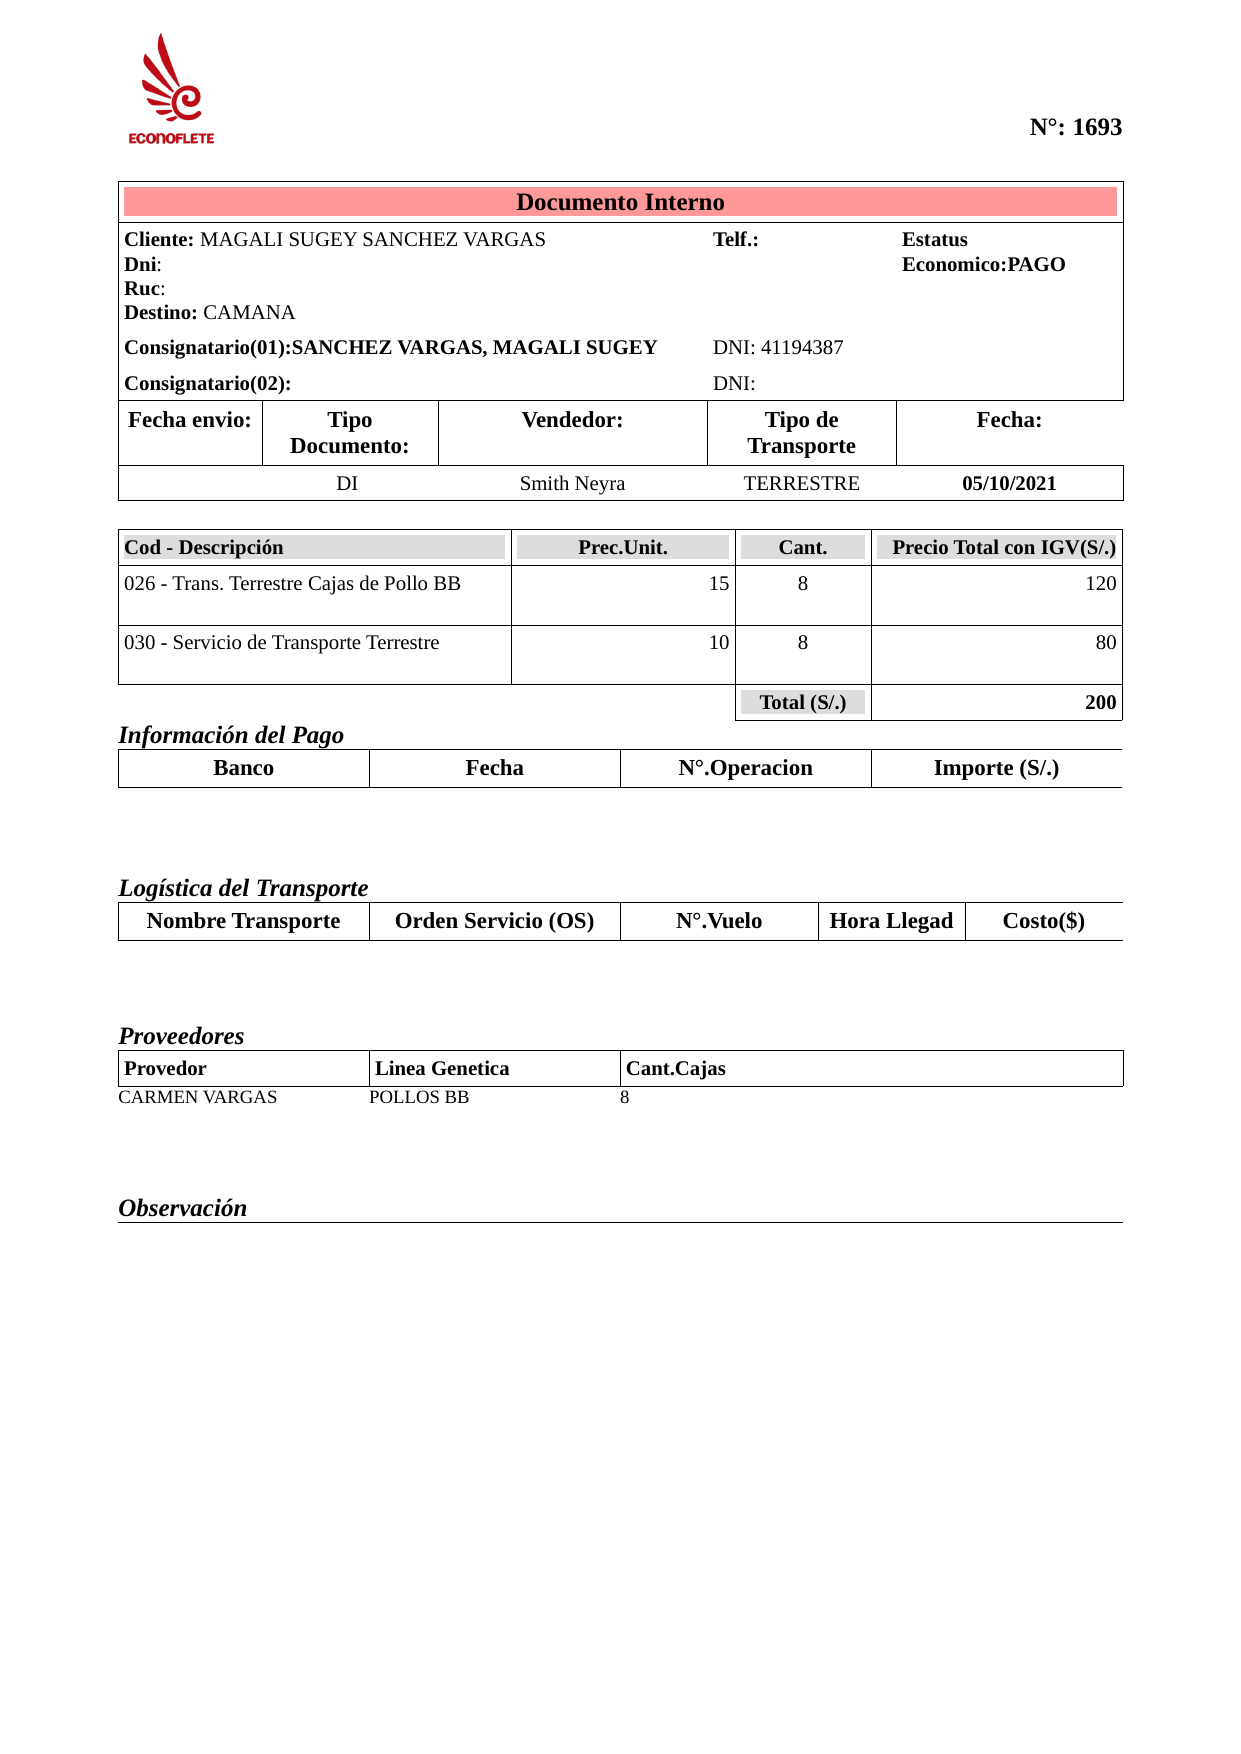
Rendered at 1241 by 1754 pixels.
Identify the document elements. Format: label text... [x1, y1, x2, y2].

text Observación [118, 1193, 1122, 1222]
table_cell [369, 788, 620, 815]
table_cell [118, 1150, 369, 1172]
table_cell [369, 964, 620, 992]
table_cell DNI: 41194387 [707, 329, 1123, 365]
table_cell 026 - Trans. Terrestre Cajas de Pollo BB [119, 566, 511, 624]
table_cell [118, 685, 511, 720]
table_cell [369, 993, 620, 1021]
table_cell [620, 1129, 1123, 1150]
table_header Cant. [736, 530, 871, 565]
table_cell [620, 815, 871, 844]
table_cell [871, 844, 1122, 873]
table_cell DI [262, 466, 438, 500]
table_cell 15 [512, 566, 735, 624]
table_cell Fecha: [897, 401, 1123, 465]
table_cell [871, 788, 1122, 815]
table_cell Smith Neyra [438, 466, 707, 500]
table_header N°.Vuelo [621, 903, 818, 939]
table_cell Vendedor: [439, 401, 707, 465]
table_cell [369, 941, 620, 964]
table_cell [369, 1129, 620, 1150]
table_header N°.Operacion [621, 750, 871, 787]
table_cell [118, 941, 369, 964]
table_cell [818, 941, 965, 964]
table_header Documento Interno [119, 182, 1123, 222]
table_cell TERRESTRE [707, 466, 896, 500]
table_cell [369, 1107, 620, 1129]
table_header Precio Total con IGV(S/.) [872, 530, 1122, 565]
table_cell [511, 685, 735, 720]
table_cell [119, 466, 262, 500]
table_header Nombre Transporte [119, 903, 369, 939]
table_cell 80 [872, 626, 1122, 684]
table_header Banco [119, 750, 369, 787]
table_cell [965, 993, 1123, 1021]
text Logística del Transporte [118, 873, 1122, 902]
table_cell 8 [620, 1087, 1123, 1107]
table_cell Telf.: [707, 223, 896, 329]
table_cell Tipo de Transporte [708, 401, 896, 465]
table_cell Estatus Economico:PAGO [896, 223, 1123, 329]
table_cell 05/10/2021 [896, 466, 1123, 500]
table_cell 030 - Servicio de Transporte Terrestre [119, 626, 511, 684]
table_cell [118, 1172, 369, 1193]
table_cell [118, 993, 369, 1021]
table_cell [871, 815, 1122, 844]
table_header Provedor [119, 1051, 369, 1086]
table_cell [620, 844, 871, 873]
table_cell 120 [872, 566, 1122, 624]
table_cell [369, 815, 620, 844]
table_cell DNI: [707, 365, 1123, 400]
table_header Cod - Descripción [119, 530, 511, 565]
table_cell Consignatario(01):SANCHEZ VARGAS, MAGALI SUGEY [119, 329, 707, 365]
table_header Costo($) [966, 903, 1123, 939]
picture [118, 32, 225, 144]
table_cell [369, 844, 620, 873]
table_cell [620, 964, 818, 992]
text Proveedores [118, 1021, 1122, 1050]
table_cell [620, 1107, 1123, 1129]
table_cell CARMEN VARGAS [118, 1087, 369, 1107]
table_header Hora Llegad [819, 903, 965, 939]
table_cell [620, 1172, 1123, 1193]
table_cell 8 [736, 626, 871, 684]
table_header Cant.Cajas [621, 1051, 1123, 1086]
text Información del Pago [118, 720, 1122, 749]
table_cell 10 [512, 626, 735, 684]
table_cell [620, 1150, 1123, 1172]
table_cell 8 [736, 566, 871, 624]
table_header Linea Genetica [370, 1051, 620, 1086]
table_cell Cliente: MAGALI SUGEY SANCHEZ VARGAS Dni: Ruc: Destino: CAMANA [119, 223, 707, 329]
table_cell [118, 1129, 369, 1150]
table_cell Tipo Documento: [263, 401, 438, 465]
table_cell [818, 964, 965, 992]
table_cell [965, 941, 1123, 964]
table_cell [818, 993, 965, 1021]
table_cell [620, 941, 818, 964]
table_cell [118, 1107, 369, 1129]
table_cell Consignatario(02): [119, 365, 707, 400]
table_header Orden Servicio (OS) [370, 903, 620, 939]
table_cell Fecha envio: [119, 401, 262, 465]
table_cell [118, 844, 369, 873]
table_cell [620, 788, 871, 815]
table_cell [369, 1150, 620, 1172]
table_cell [620, 993, 818, 1021]
table_cell POLLOS BB [369, 1087, 620, 1107]
table_cell [965, 964, 1123, 992]
table_header Importe (S/.) [872, 750, 1122, 787]
table_cell Total (S/.) [736, 685, 871, 720]
table_cell 200 [872, 685, 1122, 720]
table_cell [369, 1172, 620, 1193]
table_cell [118, 964, 369, 992]
table_header Prec.Unit. [512, 530, 735, 565]
table_cell [118, 815, 369, 844]
table_cell [118, 788, 369, 815]
table_header Fecha [370, 750, 620, 787]
table_header [118, 1223, 1123, 1246]
